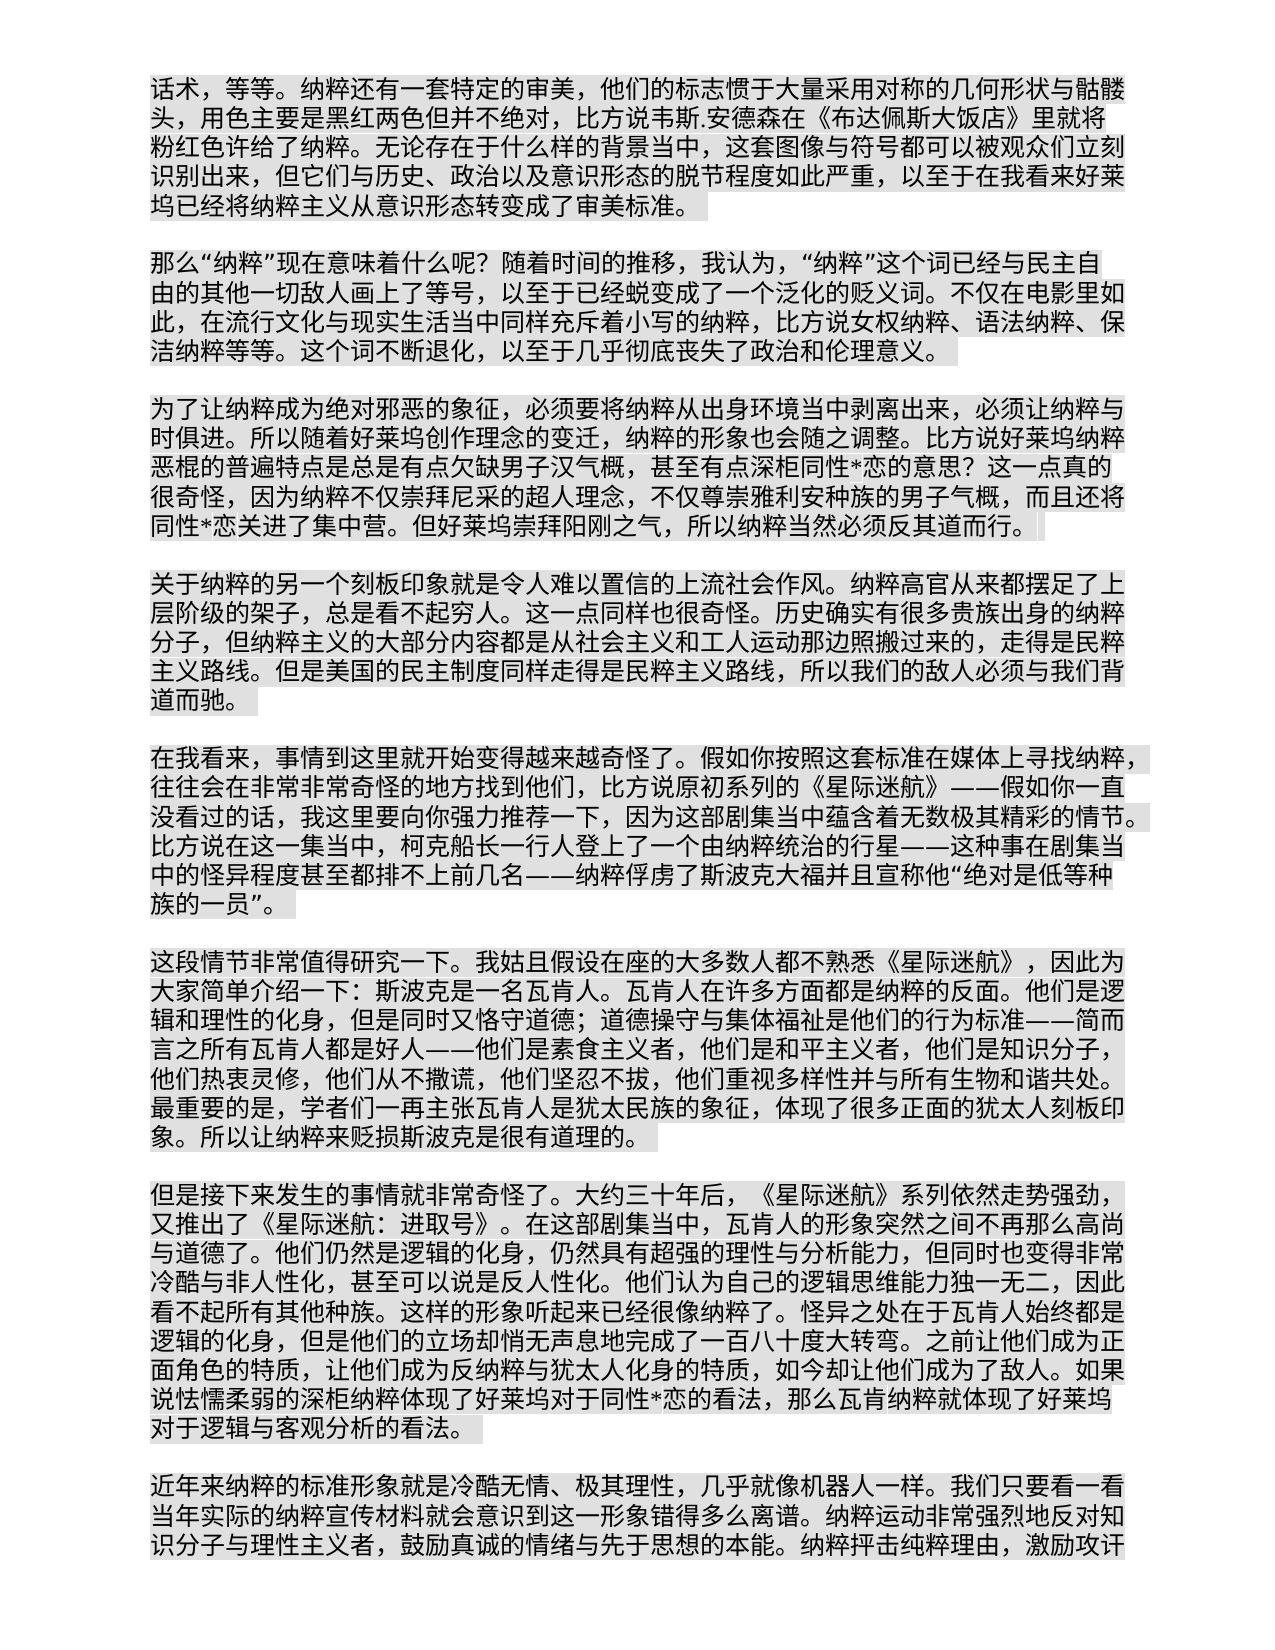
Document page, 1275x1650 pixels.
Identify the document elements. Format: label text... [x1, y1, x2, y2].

text 子恒，因为形式决定了是电影还是诈骗/广告，而内容再精美的诈骗/广告，也无法改变它的本质。 大陆网络上不乏反对流浪地球的声音，但是这些反对者和支持者除了屁股不同其实是一样的，对好莱坞的顶礼膜拜如出一辙，反对者觉得这片子不配和好莱坞相提并论，支持者为更靠近好莱坞而欢欣鼓舞。 而用好莱坞的标准，流浪地球剪辑，演技，配音都有硬伤，如此质量还饱受赞誉，也只能用丰远的武器论来解释了，或许那就是大陆舆论将流浪地球如此捧上天的原因，只是这武器只击倒了自己人，敌人却毫发未伤，也未免太讽刺了。 谈起好莱坞 推荐下面的短片 ……………………………………………………………… Margarita Georgitseas：瓦肯人、纳粹与好莱坞的法西斯 谢谢。我不是社会学家，我也不是历史学家。我主要通过电影来理解法西斯主义的形象。同样，我也主要通过电影熟悉了法西斯主义的概念。不过我认为大多数美国人恐怕也都和我一样。 几年前写硕士论文的时候，我的选题是昆汀.塔伦蒂诺的历史题材影片——因为我很关心用艺术手段反映历史暴行所涉及的伦理问题。当然，写作论文的过程不可避免地致使我观看了许多涉及大屠杀与纳粹的电影。从那时起我就一直在考虑一个问题：纳粹究竟是什么？我这里说得不是历史、政治或者文学方面的纳粹——我确信如果我向你们任何一个人提出这个问题，你们都可以给我一个或多或少还算准确的定义——我专门想要讨论的是电影当中的纳粹。如果有人仅仅依靠电影来了解历史知识，他们会怎样看待纳粹主义呢？更重要的是，电影当中的纳粹具有怎样的伦理意义呢？因为我的设想并不算特别出格：大多数人确实会通过电影中获得大部分关于历史的信息，因此我们很有必要了解一下他们究竟学到了什么内容。 当然，为了理解某一事物的本质，你必须首先了解该事物的作用。关于纳粹形象在电影当中的作用的文章已经有很多了，最值得一看的论著就是Sabine Hake的《银幕上的纳粹》（Screen Nazis）。她的观点是电影中的纳粹是对好莱坞电影——也就是美国主流电影——的独有问题的回应。Sabine Hake认为民主体制与民主理念很难通过好莱坞电影加以表现，因为古典好莱坞叙事主要关注个人的心理。任何编剧课程的第一课首先就会这么告诉你：个人的愿望、选择与行为推动了电影的情节。但民主的主体是人民，是作为集体而存在的“人民”，作为抽象概念而存在的“人民”——古典好莱坞叙事要怎样体现“人民”这个过于抽象的概念呢？人民是谁？人民想要什么？人民在哪？ 解决办法就在于从反面来表达民主的理想：“我们不是这样的。我们反对这一切。我们抵制这一切。这就是我们的天然敌人。”这就是纳粹登上银幕的根本原因，近几十年来尤其如此，因为共产主义和红色恐慌已不再被视为针对美国理想的真正威胁了。于是纳粹就接过这副重担，成为了所谓“绝对邪恶”的化身，成为了我们所代表的一切的绝对敌人。 你们可以想见，在好莱坞的语境当中，这种形象是非常有用的，因为我们真的很喜欢痛恨纳粹。纳粹可谓无处不在，从《钢琴家》这样的严肃正剧到《金牌制片人》这样的搞笑闹剧再到《死亡之雪》这样的B级片，到处都能看到纳粹的身影。因为纳粹制服的辨识度太高了，为了让观众们意识到他们所看到的人物形象是邪恶的，最为简单便捷的方式就是给这些人物套上纳粹制服。这是电影制作者手中最现成的工具。事实上这件工具如此得心应手，以至于即使在没有纳粹分子的故事当中我们也能看到纳粹形象的存在。比方说《星球大战》当中的帝国军与第一秩序、《星际迷航》当中的卡达西人、惊奇宇宙当中的九头蛇、《哈利波特》当中的食死徒【食死徒的原型其实主要参考了3K党，但也有很多纳粹元素】、《V字仇杀队》当中的敌托邦英国政府以及《狮子王》当中的鬣狗群。 上述这些群体严格来说都不是历史或政治语境当中的纳粹。这些群体全都存在于奇幻或者科幻架空世界当中，因此按照字面意义将他们称作纳粹是很愚蠢的。但这些群体全都与识别度极高的图像和符号捆绑在了一起：身穿黑色或灰色制服的并且杀气腾腾的准军事组织，发表煽动性演讲的最高领导人。整齐走正步的队列、宣扬“种族优越论”与“主宰种族”的话术，等等。纳粹还有一套特定的审美，他们的标志惯于大量采用对称的几何形状与骷髅头，用色主要是黑红两色但并不绝对，比方说韦斯.安德森在《布达佩斯大饭店》里就将粉红色许给了纳粹。无论存在于什么样的背景当中，这套图像与符号都可以被观众们立刻识别出来，但它们与历史、政治以及意识形态的脱节程度如此严重，以至于在我看来好莱坞已经将纳粹主义从意识形态转变成了审美标准。 那么“纳粹”现在意味着什么呢？随着时间的推移，我认为，“纳粹”这个词已经与民主自由的其他一切敌人画上了等号，以至于已经蜕变成了一个泛化的贬义词。不仅在电影里如此，在流行文化与现实生活当中同样充斥着小写的纳粹，比方说女权纳粹、语法纳粹、保洁纳粹等等。这个词不断退化，以至于几乎彻底丧失了政治和伦理意义。 为了让纳粹成为绝对邪恶的象征，必须要将纳粹从出身环境当中剥离出来，必须让纳粹与时俱进。所以随着好莱坞创作理念的变迁，纳粹的形象也会随之调整。比方说好莱坞纳粹恶棍的普遍特点是总是有点欠缺男子汉气概，甚至有点深柜同性*恋的意思？这一点真的很奇怪，因为纳粹不仅崇拜尼采的超人理念，不仅尊崇雅利安种族的男子气概，而且还将同性*恋关进了集中营。但好莱坞崇拜阳刚之气，所以纳粹当然必须反其道而行。 关于纳粹的另一个刻板印象就是令人难以置信的上流社会作风。纳粹高官从来都摆足了上层阶级的架子，总是看不起穷人。这一点同样也很奇怪。历史确实有很多贵族出身的纳粹分子，但纳粹主义的大部分内容都是从社会主义和工人运动那边照搬过来的，走得是民粹主义路线。但是美国的民主制度同样走得是民粹主义路线，所以我们的敌人必须与我们背道而驰。 在我看来，事情到这里就开始变得越来越奇怪了。假如你按照这套标准在媒体上寻找纳粹，往往会在非常非常奇怪的地方找到他们，比方说原初系列的《星际迷航》——假如你一直没看过的话，我这里要向你强力推荐一下，因为这部剧集当中蕴含着无数极其精彩的情节。比方说在这一集当中，柯克船长一行人登上了一个由纳粹统治的行星——这种事在剧集当中的怪异程度甚至都排不上前几名——纳粹俘虏了斯波克大福并且宣称他“绝对是低等种族的一员”。 这段情节非常值得研究一下。我姑且假设在座的大多数人都不熟悉《星际迷航》，因此为大家简单介绍一下：斯波克是一名瓦肯人。瓦肯人在许多方面都是纳粹的反面。他们是逻辑和理性的化身，但是同时又恪守道德；道德操守与集体福祉是他们的行为标准——简而言之所有瓦肯人都是好人——他们是素食主义者，他们是和平主义者，他们是知识分子，他们热衷灵修，他们从不撒谎，他们坚忍不拔，他们重视多样性并与所有生物和谐共处。最重要的是，学者们一再主张瓦肯人是犹太民族的象征，体现了很多正面的犹太人刻板印象。所以让纳粹来贬损斯波克是很有道理的。 但是接下来发生的事情就非常奇怪了。大约三十年后，《星际迷航》系列依然走势强劲，又推出了《星际迷航：进取号》。在这部剧集当中，瓦肯人的形象突然之间不再那么高尚与道德了。他们仍然是逻辑的化身，仍然具有超强的理性与分析能力，但同时也变得非常冷酷与非人性化，甚至可以说是反人性化。他们认为自己的逻辑思维能力独一无二，因此看不起所有其他种族。这样的形象听起来已经很像纳粹了。怪异之处在于瓦肯人始终都是逻辑的化身，但是他们的立场却悄无声息地完成了一百八十度大转弯。之前让他们成为正面角色的特质，让他们成为反纳粹与犹太人化身的特质，如今却让他们成为了敌人。如果说怯懦柔弱的深柜纳粹体现了好莱坞对于同性*恋的看法，那么瓦肯纳粹就体现了好莱坞对于逻辑与客观分析的看法。 近年来纳粹的标准形象就是冷酷无情、极其理性，几乎就像机器人一样。我们只要看一看当年实际的纳粹宣传材料就会意识到这一形象错得多么离谱。纳粹运动非常强烈地反对知识分子与理性主义者，鼓励真诚的情绪与先于思想的本能。纳粹抨击纯粹理由，激励攻讦所谓“堕落的知识分子”与“犹太知识分子”。“远离大学！那是犹太人的地盘。他们会给你洗脑的。”纳粹甚至宣称过多的教育会导致男性不育。好莱坞的纳粹根本没有表现出这些特质：凡事诉诸情绪，本能高于理性，反对智识主义，“不要想，只要做” 。这些都是纳粹主义重要组成部分，也是法西斯主义的重要组成部分，但是我们所塑造的、象征绝对邪恶的银幕纳粹却丝毫没有体现出这些特质。为什么呢？ 这里我想谈一部看似与纳粹无关的电影。你们有多少人看过《搏击俱乐部》？我在尽量不剧透的前提下为大家介绍一下这部电影。布拉德.皮特饰演的角色面向年轻男性——中产阶级白人年轻男性——创立了一家“搏击俱乐部”，这一团体最终演变成了我们之前描述过的大规模法西斯邪教。我在这里刻意使用了“法西斯”这个术语，因为电影本身从没用过这个词，人们谈论这部电影时通常也不会使用这个词。但如果你仔细看看这部电影，就会意识到搏击俱乐部符合法西斯团体的一切特质。安伯托.艾柯专门制作了一张清单来检视他所谓的“永恒法西斯主义”或者“泛法西斯主义”：通过拒绝商业主义来回归传统，为了行动而行动，发动欲求不满的中产阶级，大量炮制阴谋论，恐惧人与人之间的差异，将意见分歧等同于叛国行为，魅力超凡的领导者【谁还能比布拉德.皮特更有魅力呢？】，选择性的民粹主义，鼓吹男性气质，以暴力为荣，以死亡为荣，蔑视和平主义，蔑视软弱，蔑视女性，以及发明全新的日常用语体系。 布拉德.皮特看起来确实不像是司空见惯的典型银幕纳粹。他的造型太粗野了，丝毫没有精英主义的影子。他的追随者不穿制服，他的组织也没有专属的符号。搏击俱乐部绝口不谈主宰种族与种族优越论。但不要误会，这正是法西斯主义。只要添加一点种族主义意识形态，这一切就会升级成为新纳粹主义。 如果你看看《搏击俱乐部》的实际情节，就会意识到编剧的立场其实是反法西斯的。这不是一部宣扬法西斯的电影。这是一部很好的电影，这也是一部很聪明的电影。但是布拉德.皮特的角色根本上来说就是个江湖骗子。他那套蛊惑人心的理念毁掉了很多人的生活，甚至还闹出了人命。 1999年《搏击俱乐部》上映之后许多年轻人都开始在现实生活当中自发组织搏击俱乐部，而且我认为这种趋势今天仍在继续。这部电影将搏击俱乐部带进了现实生活，这部电影宣扬的意识形态已经非常受欢迎了。我在互联网上随便找找就找到了许多关于《搏击俱乐部》的文章和励志名言，这些文字号称自己能够“激励你们摆脱困境”，“泰勒.杜登是最好的生活教练。”人们当真会为这些宣传品花钱。最令我惊讶的是，居然还有反法西斯搏击俱乐部！这些人认为他们正在反对法西斯主义，因为他们平时接受的灌输将法西斯主义与智识主义、精英主义以及缺乏男子气概联系在了一起，在他们看来，他们正在与敌人作战，却没意识到自己早已掉进了陷阱。为什么会这样呢？为什么这部电影的原本用意会遭到如此扭曲呢？ 我认为这一现象与电影技术有很大关系。这里我要简单回顾一下电影的发展史。在二十世纪二十年代的苏联，电影的未来走向尚未确定。这是一种全新的媒体，这是所有人的谈论焦点，催生了众多与之相关的理论，其中最著名的是两个针锋相对的思想流派。在左手边是伟大的纪录片制作人吉加.维尔托夫——我们今天仍然在电影课上看他的电影，在课堂之外则看的不多。他的主张名为“电影眼”（Kino-Eye），将电影视为观察世界的工具。对于维尔托夫来说，电影有一种独特的能力，使其可以成为反映客观现实的窗口。电影应该是客观公正的，应该避免人为布置。电影将成为人们更深入且理性地看待现实的工具。在右手边则有一位谢尔盖.爱森斯坦——两人当中名气较大的那一位。他的主张名为“电影拳”（Kino-Fist）：电影是宣传的工具，电影应该是主观且情绪化的媒体，电影的作用则是操纵思想。正如他所说，电影应当采用蒙太奇技术来感染观众。他制作了好几部历史上最伟大的宣传片，今天我们仍然在电影课上观看这些影片——尽管在课堂之外同样很难看到。 我本人更喜欢维尔托夫的电影，但在我看来无疑是爱森斯坦更准确地预测了主流电影的未来。镜头拳早已成为了好莱坞电影的压倒性主流风格。电影不是理性的媒介而是情绪化的媒介。电影不是逻辑工具而是情绪操纵的工具。电影如果不能打动人心就算失败。 这套分析有什么意义呢？我的观点是瓦肯人注定不是纳粹的对手，瓦肯英雄注定不能用逻辑与分析来击败纳粹，因为逻辑在好莱坞电影里根本无法成为卖点。而且我这话并不是贬义。“检查事实，分析研判，三思而行，谋定而动”，你还记得上次看到以这些特质为主旨的电影是什么时候的事吗？好莱坞电影的机理并不是这样的。为了让电影能够生效，电影必须感动你。为了让你受到感动，你必须暂时搁置怀疑与逻辑。，你必须屈从于情感操纵。我相信你们当中许多人都曾经与一位喜欢过度分析的朋友一起看过电影，这位朋友一直在你耳边说：“这段情节不太现实。这段情节没有意义。他为什么那样做？简直难以置信！”你坐在一旁简直恨不得掐死他们，因为他们毁了你的电影。逻辑会毁灭电影。好莱坞电影的逻辑对于逻辑过敏。这很像法西斯主义的思路：“不要提问，相信感觉。” 所以我认为，纳粹意识形态与法西斯意识形态的根本基础——例如遵循原始情绪与融入群体——几乎不可能在大银幕上用负面基调表现出来，因为观众们就爱看这个。这是非常简单的事实。人们喜欢看这一套，因为这感觉很好，让人感觉自己充满了力量。当你进入一部电影时，头脑当中负责分析的部分就会暂时停止思考。好莱坞说，“不要听从逻辑，因为逻辑的声音会损坏你的电影。逻辑的声音就是敌人的声音，逻辑的形态就是纳粹主义与法西斯主义的嘴脸——情感和本能才是帮你挣脱法西斯的利器。” 银幕纳粹的问题就在这里——正如我刚才说过的那样，好莱坞已经将纳粹从意识形态简化成了审美标准，将法西斯理念与法西斯标志画上了等号。这样做非常危险。因为单纯的审美标志毫无政治意义与道德意义。它们所代表的仅仅是一个必须被摧毁的敌人而已。这样一来我们很容易就会在不知不觉之间走上歧途。假如你将美学视为政治理念，就会十分轻易地受到伪装成自由与个人主义的法西斯思想的蛊惑。因为我们自以为自己知道法西斯主义与自由看起来分别是什么样子。在美国和希腊，新的法西斯主义形式正在崛起。不假思索的话我们很容易就会质问道：“这些人怎么会如此心甘情愿地与绝对邪恶的形象联系在一起呢？”但是他们并没有这么做！他们并不认为自己是大银幕上的纳粹，而是将自己当成了大银幕上的布拉德.皮特。 因为法西斯主义不会主动摆出敌人的面目，法西斯主义不会主动穿上象征绝对邪恶的制服，法西斯主义不会主动打出红黑两色的标志，法西斯主义不会宣扬高等种族的优越性，法西斯主义不会发出“臣服于我！”的号令。法西斯主义说的是：“要自由！摆脱思考的重担！不要怨天尤人！成为一名战士！夺回你的力量！夺回你的阳刚之气！ 过好每一天！ 要感受不要思考！ 停止过度分析！相信你的直觉！”换句话说法西斯主义与好莱坞颇有异曲同工之处，与好莱坞塑造的纳粹形象却相差甚远。 https://www.youtube.com/watch?v=_1rERB7ro9U [150, 75, 1125, 1560]
